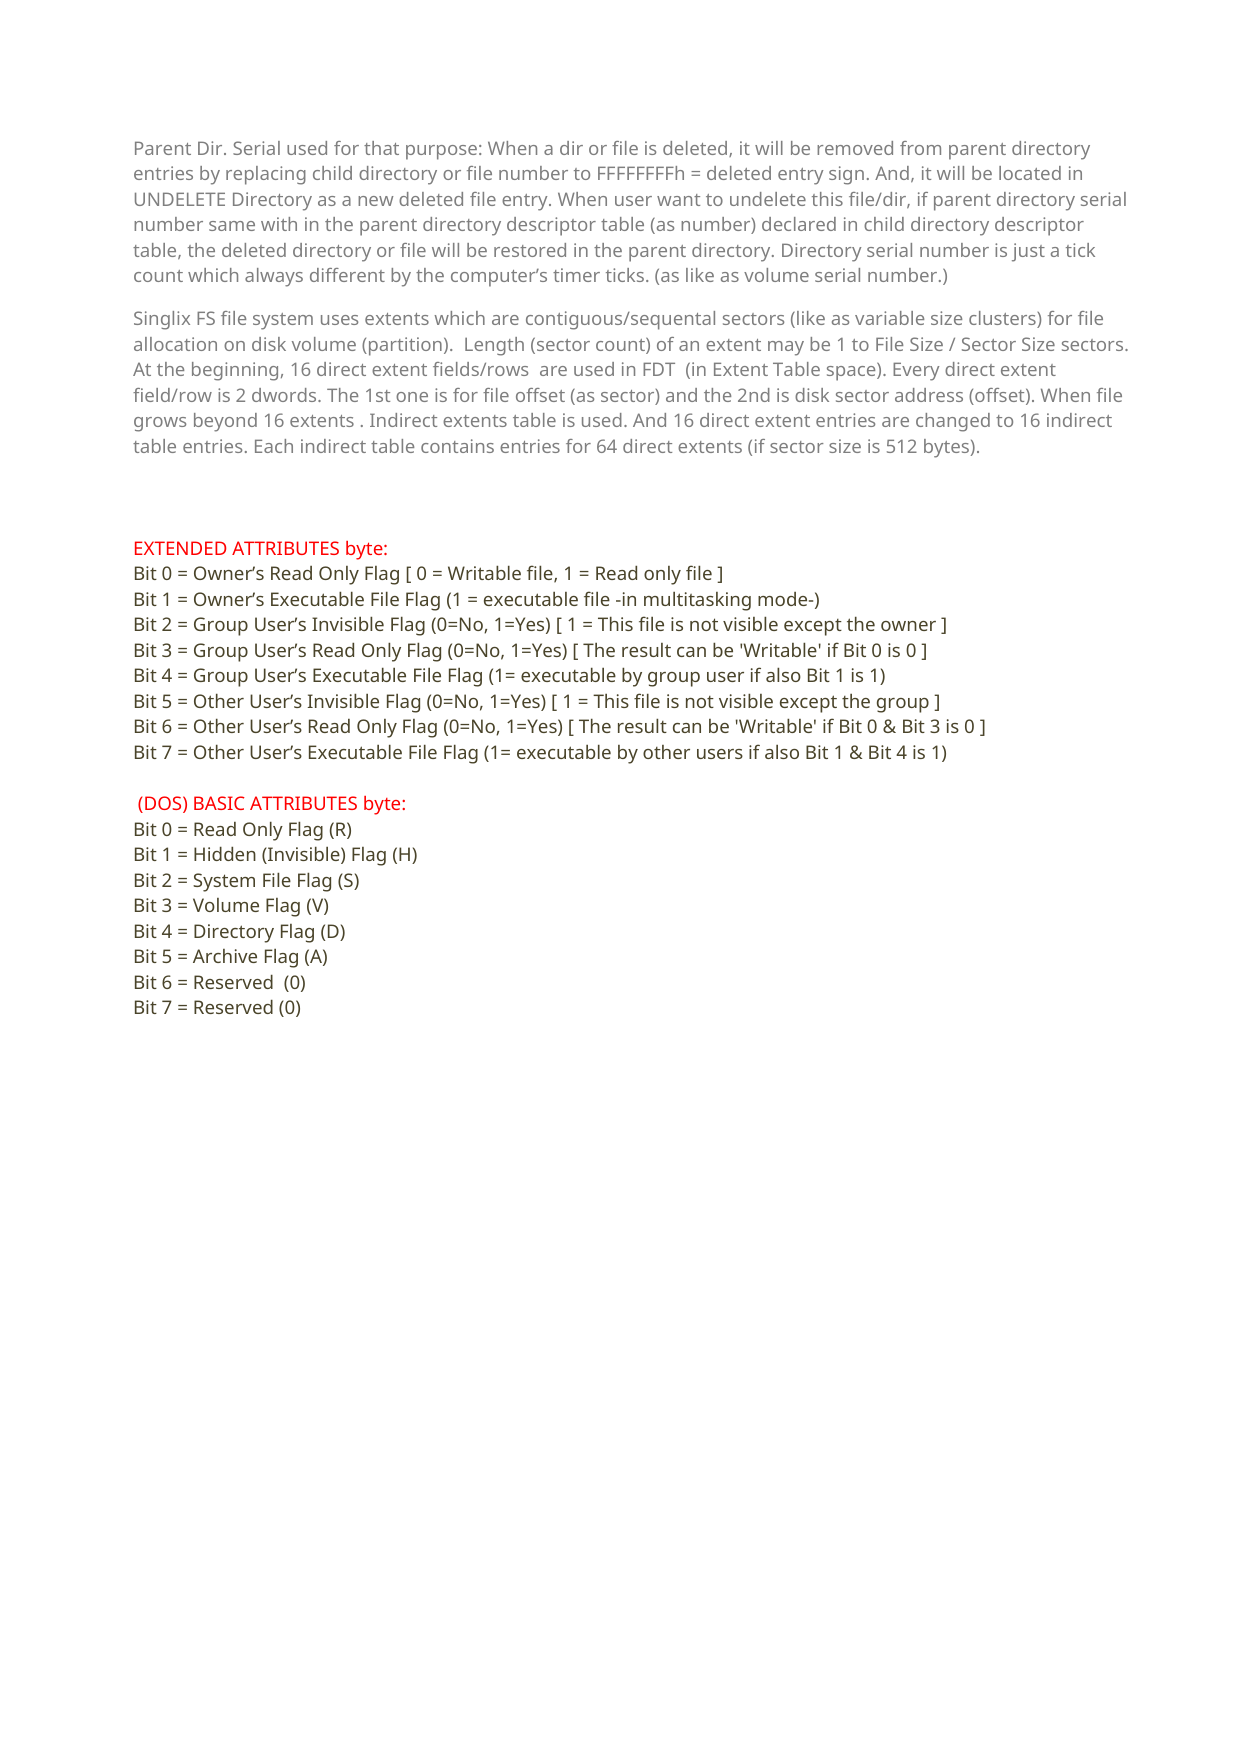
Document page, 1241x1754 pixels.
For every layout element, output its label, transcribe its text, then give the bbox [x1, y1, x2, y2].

text Bit 3 = Volume Flag (V) [133, 892, 1137, 918]
text Bit 4 = Directory Flag (D) [133, 918, 1137, 943]
text Bit 7 = Other User’s Executable File Flag (1= executable by other users if also Bit 1 & Bit 4 is 1) [133, 739, 1137, 765]
text Bit 0 = Owner’s Read Only Flag [ 0 = Writable file, 1 = Read only file ] [133, 561, 1137, 586]
text Bit 5 = Archive Flag (A) [133, 943, 1137, 969]
text Bit 3 = Group User’s Read Only Flag (0=No, 1=Yes) [ The result can be 'Writable' if Bit 0 is 0 ] [133, 637, 1137, 663]
text Bit 1 = Owner’s Executable File Flag (1 = executable file -in multitasking mode-) [133, 586, 1137, 612]
text Bit 6 = Other User’s Read Only Flag (0=No, 1=Yes) [ The result can be 'Writable' if Bit 0 & Bit 3 is 0 ] [133, 714, 1137, 739]
text Bit 2 = Group User’s Invisible Flag (0=No, 1=Yes) [ 1 = This file is not visible except the owner ] [133, 612, 1137, 637]
text Bit 4 = Group User’s Executable File Flag (1= executable by group user if also Bit 1 is 1) [133, 663, 1137, 688]
text Parent Dir. Serial used for that purpose: When a dir or file is deleted, it will be removed from parent directory entries by replacing child directory or file number to FFFFFFFFh = deleted entry sign. And, it will be located in UNDELETE Directory as a new deleted file entry. When user want to undelete this file/dir, if parent directory serial number same with in the parent directory descriptor table (as number) declared in child directory descriptor table, the deleted directory or file will be restored in the parent directory. Directory serial number is just a tick count which always different by the computer’s timer ticks. (as like as volume serial number.) [133, 135, 1137, 288]
text Bit 6 = Reserved (0) [133, 969, 1137, 994]
text Bit 2 = System File Flag (S) [133, 867, 1137, 892]
text EXTENDED ATTRIBUTES byte: [133, 535, 1137, 561]
text (DOS) BASIC ATTRIBUTES byte: [133, 790, 1137, 816]
text Bit 7 = Reserved (0) [133, 994, 1137, 1020]
text Bit 0 = Read Only Flag (R) [133, 816, 1137, 841]
text Singlix FS file system uses extents which are contiguous/sequental sectors (like as variable size clusters) for file allocation on disk volume (partition). Length (sector count) of an extent may be 1 to File Size / Sector Size sectors. At the beginning, 16 direct extent fields/rows are used in FDT (in Extent Table space). Every direct extent field/row is 2 dwords. The 1st one is for file offset (as sector) and the 2nd is disk sector address (offset). When file grows beyond 16 extents . Indirect extents table is used. And 16 direct extent entries are changed to 16 indirect table entries. Each indirect table contains entries for 64 direct extents (if sector size is 512 bytes). [133, 305, 1137, 458]
text Bit 5 = Other User’s Invisible Flag (0=No, 1=Yes) [ 1 = This file is not visible except the group ] [133, 688, 1137, 714]
text Bit 1 = Hidden (Invisible) Flag (H) [133, 841, 1137, 867]
